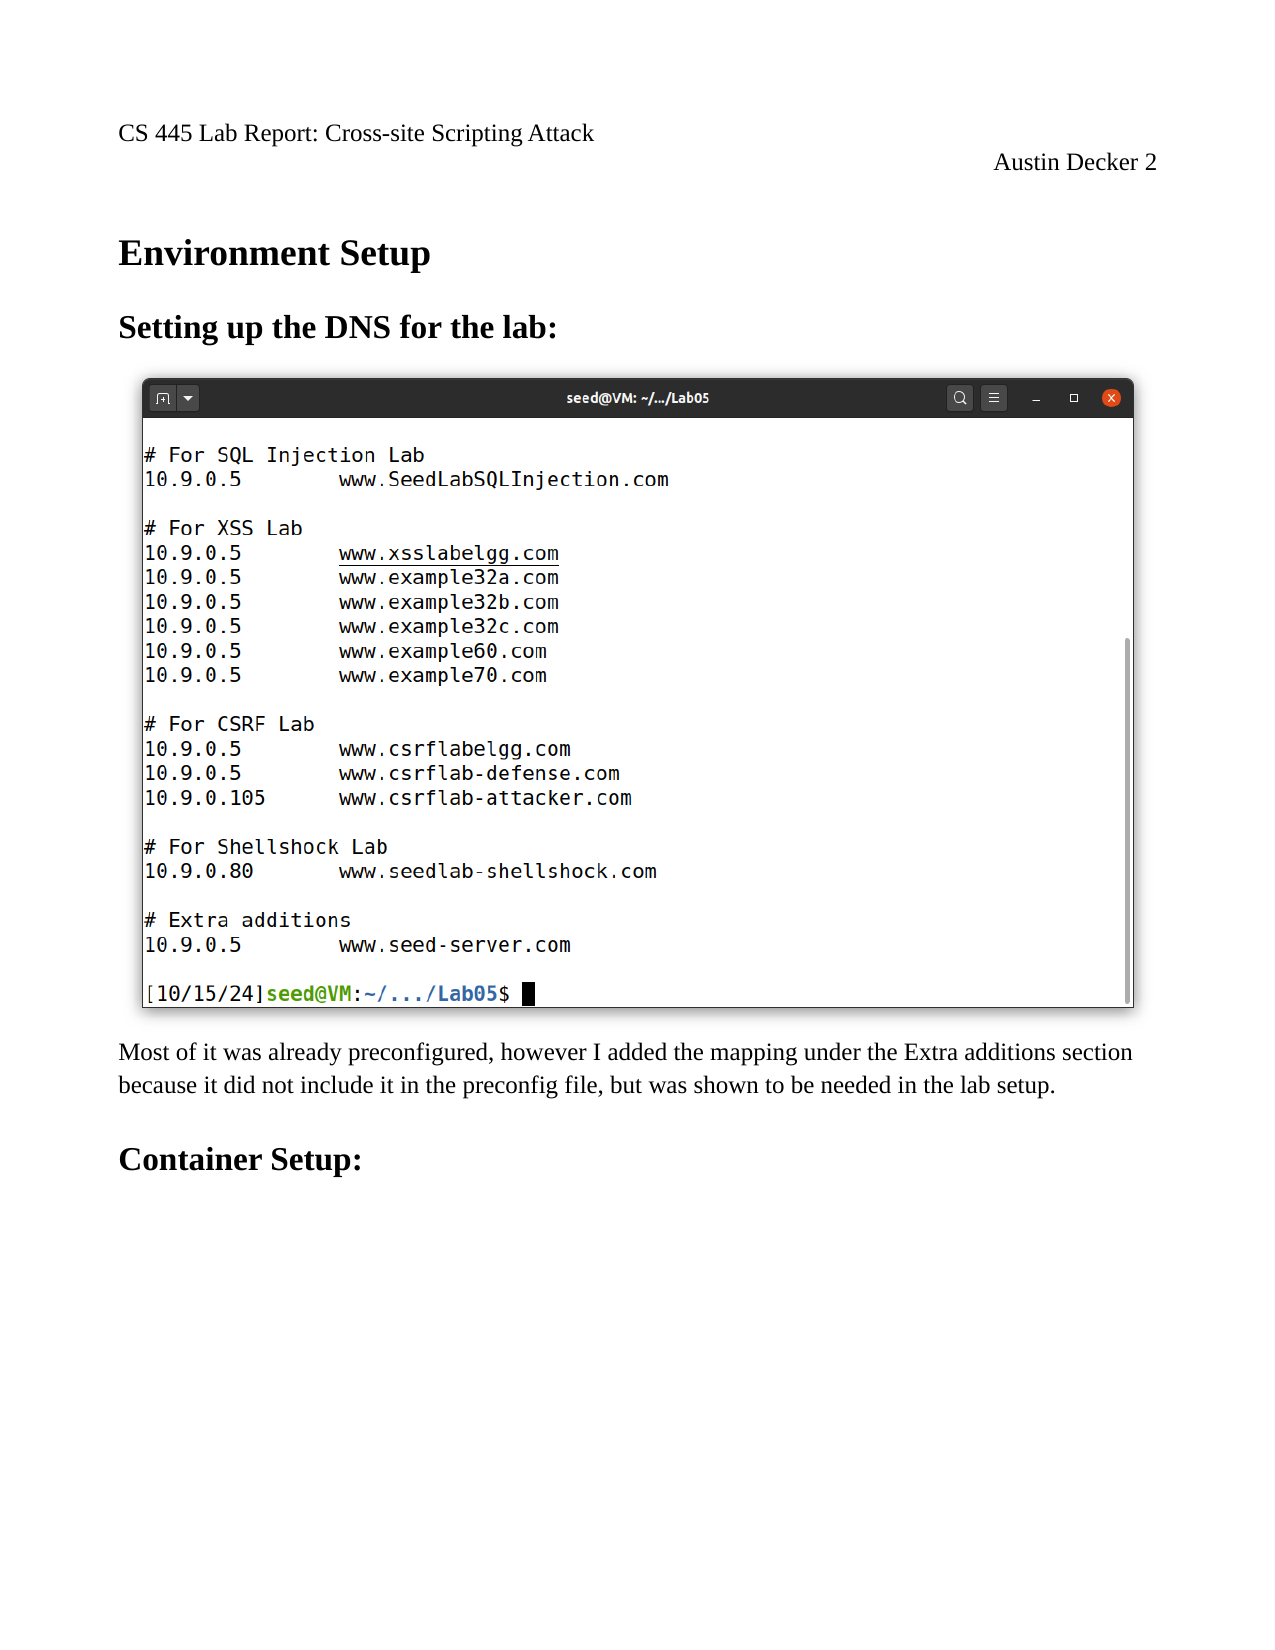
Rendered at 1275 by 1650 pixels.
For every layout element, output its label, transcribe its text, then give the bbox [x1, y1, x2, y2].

subtitle Container Setup: [118, 1139, 1157, 1177]
picture [118, 357, 1157, 1034]
subtitle Setting up the DNS for the lab: [118, 307, 1157, 345]
subtitle Environment Setup [118, 231, 1157, 274]
text Most of it was already preconfigured, however I added the mapping under the Extra additions section because it did not include it in the preconfig file, but was shown to be needed in the lab setup. [118, 1034, 1157, 1099]
